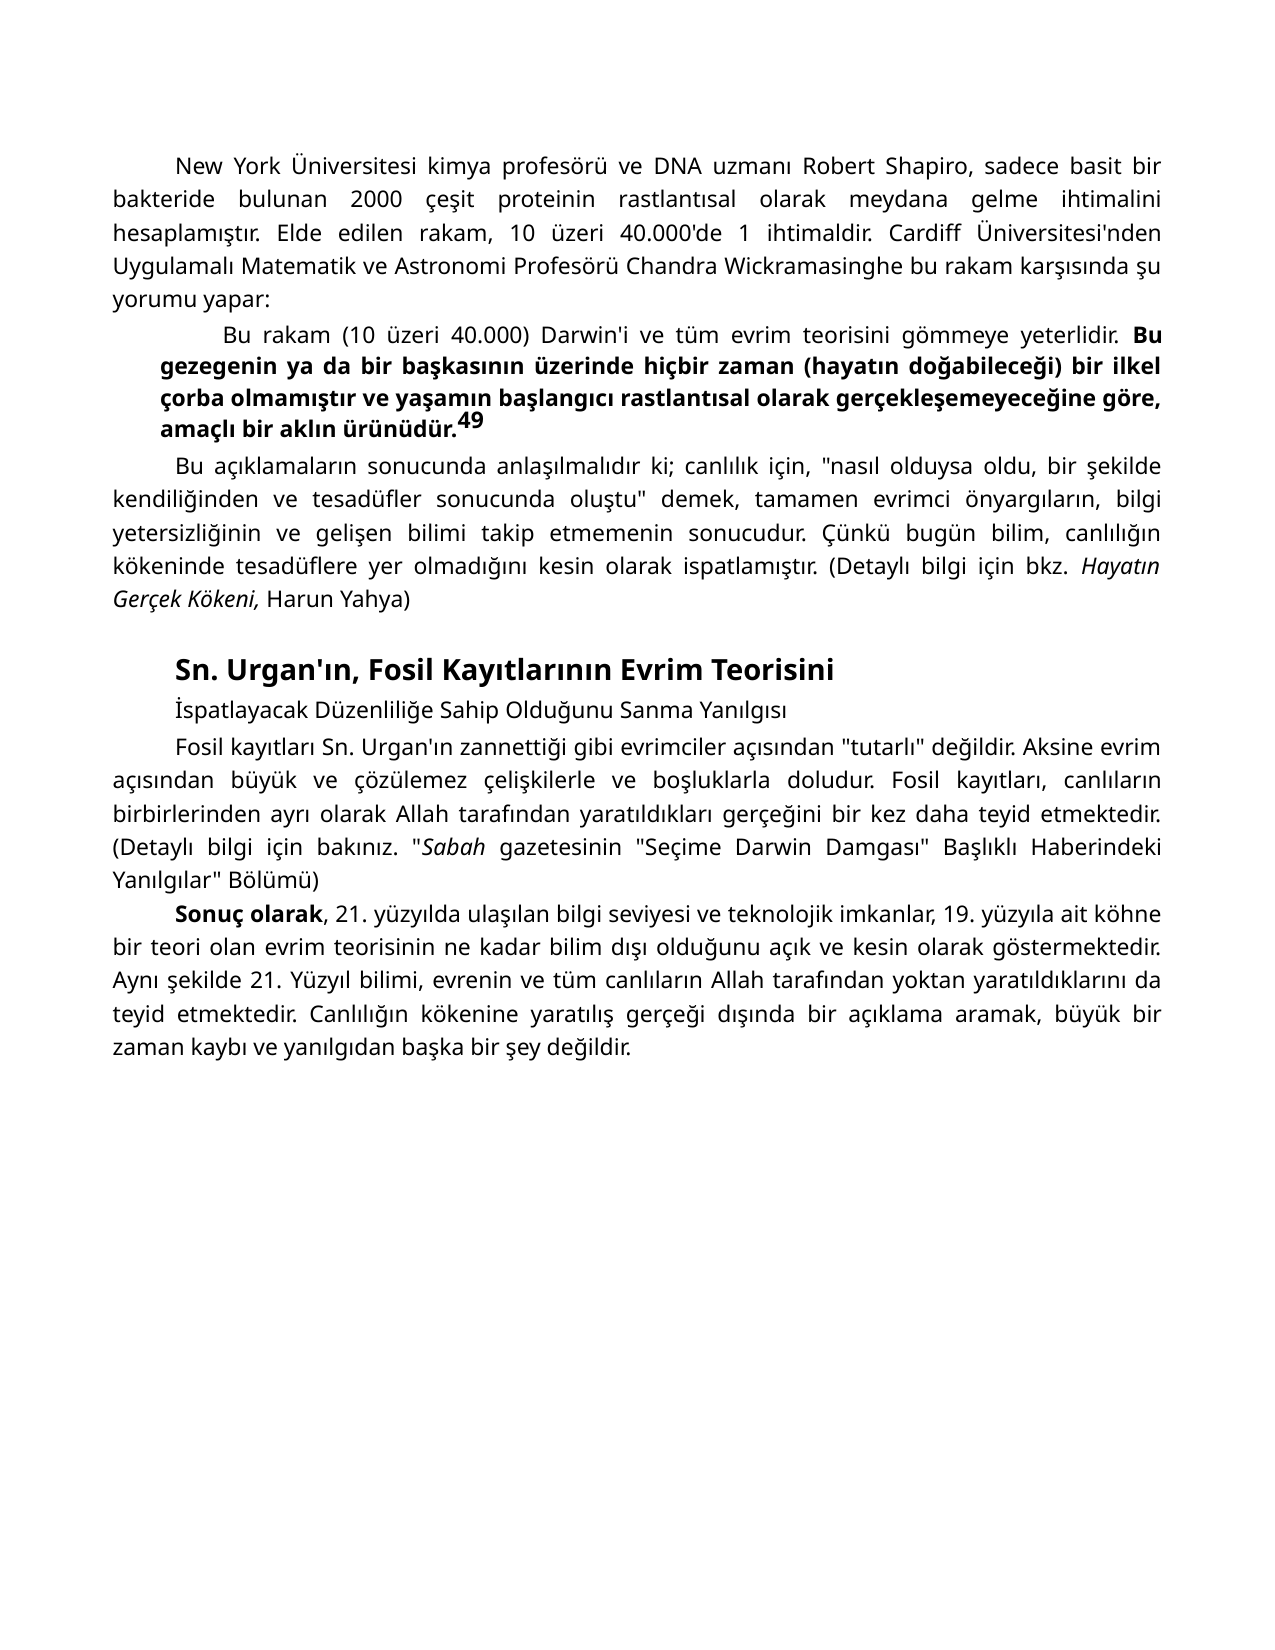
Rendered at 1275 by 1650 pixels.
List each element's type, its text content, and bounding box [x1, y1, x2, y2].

subtitle İspatlayacak Düzenliliğe Sahip Olduğunu Sanma Yanılgısı [112, 695, 1162, 724]
text New York Üniversitesi kimya profesörü ve DNA uzmanı Robert Shapiro, sadece basit bir bakteride bulunan 2000 çeşit proteinin rastlantısal olarak meydana gelme ihtimalini hesaplamıştır. Elde edilen rakam, 10 üzeri 40.000'de 1 ihtimaldir. Cardiff Üniversitesi'nden Uygulamalı Matematik ve Astronomi Profesörü Chandra Wickramasinghe bu rakam karşısında şu yorumu yapar: [112, 148, 1162, 314]
text Bu rakam (10 üzeri 40.000) Darwin'i ve tüm evrim teorisini gömmeye yeterlidir. Bu gezegenin ya da bir başkasının üzerinde hiçbir zaman (hayatın doğabileceği) bir ilkel çorba olmamıştır ve yaşamın başlangıcı rastlantısal olarak gerçekleşemeyeceğine göre, amaçlı bir aklın ürünüdür.49 [160, 318, 1162, 443]
text Bu açıklamaların sonucunda anlaşılmalıdır ki; canlılık için, "nasıl olduysa oldu, bir şekilde kendiliğinden ve tesadüfler sonucunda oluştu" demek, tamamen evrimci önyargıların, bilgi yetersizliğinin ve gelişen bilimi takip etmemenin sonucudur. Çünkü bugün bilim, canlılığın kökeninde tesadüflere yer olmadığını kesin olarak ispatlamıştır. (Detaylı bilgi için bkz. Hayatın Gerçek Kökeni, Harun Yahya) [112, 448, 1162, 614]
text Fosil kayıtları Sn. Urgan'ın zannettiği gibi evrimciler açısından "tutarlı" değildir. Aksine evrim açısından büyük ve çözülemez çelişkilerle ve boşluklarla doludur. Fosil kayıtları, canlıların birbirlerinden ayrı olarak Allah tarafından yaratıldıkları gerçeğini bir kez daha teyid etmektedir. (Detaylı bilgi için bakınız. "Sabah gazetesinin "Seçime Darwin Damgası" Başlıklı Haberindeki Yanılgılar" Bölümü) [112, 729, 1162, 895]
text Sonuç olarak, 21. yüzyılda ulaşılan bilgi seviyesi ve teknolojik imkanlar, 19. yüzyıla ait köhne bir teori olan evrim teorisinin ne kadar bilim dışı olduğunu açık ve kesin olarak göstermektedir. Aynı şekilde 21. Yüzyıl bilimi, evrenin ve tüm canlıların Allah tarafından yoktan yaratıldıklarını da teyid etmektedir. Canlılığın kökenine yaratılış gerçeği dışında bir açıklama aramak, büyük bir zaman kaybı ve yanılgıdan başka bir şey değildir. [112, 895, 1162, 1062]
subtitle Sn. Urgan'ın, Fosil Kayıtlarının Evrim Teorisini [112, 657, 1162, 686]
